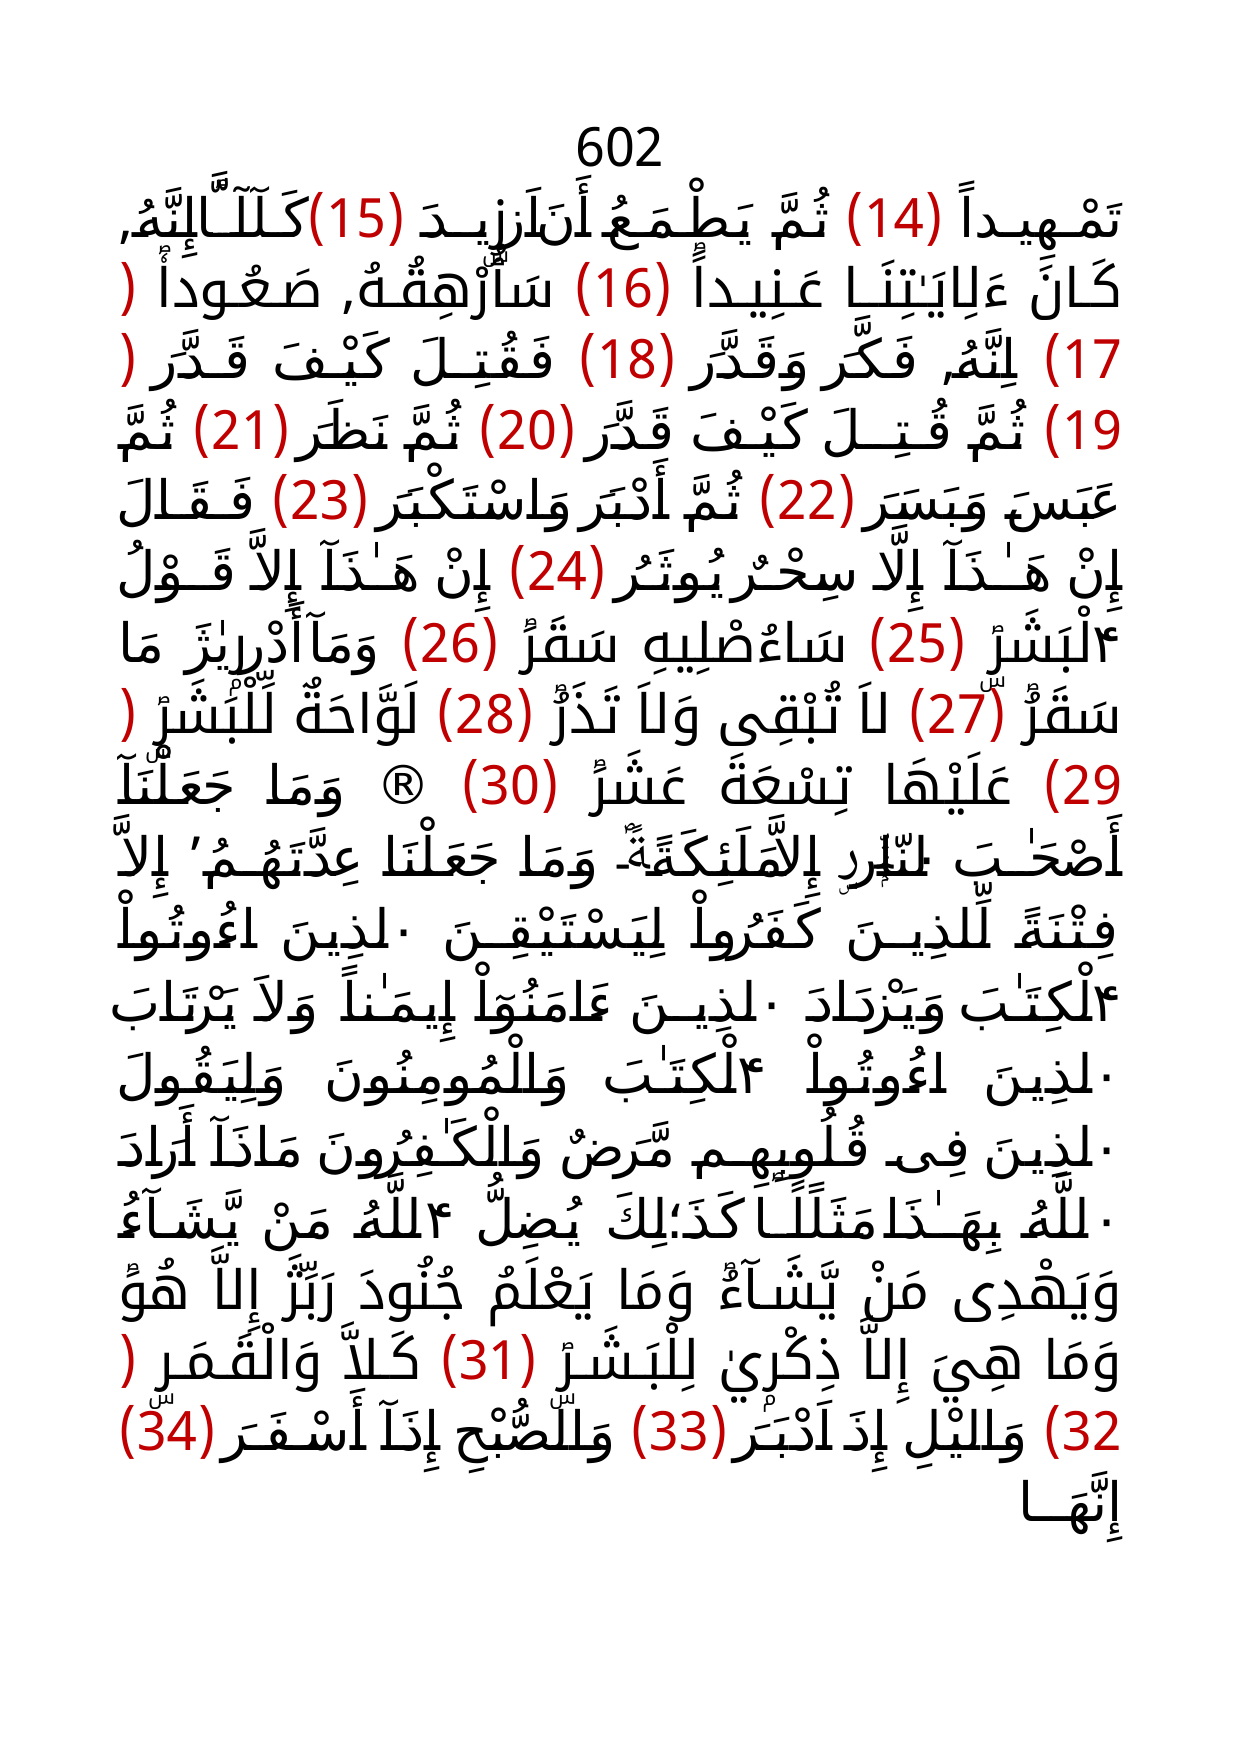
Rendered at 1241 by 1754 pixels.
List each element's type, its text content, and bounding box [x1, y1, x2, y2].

text 602 [118, 118, 1122, 189]
text تَمْـهِيـداً (14) ثُمَّ يَطْـمَـعُ أَنَ اَزۣيــدَ (15) كَـلٓؐاَّ إِنَّهُ, كَـانَ ءَلِايَـٰتِنَــا عَـنِيـداًؐ (16) سَٱُرْهِقُـهُ, صَـعُـوداٗؐ (17) اِنَّهُ, فَكَّرَ وَقَدَّرَ (18) فَقُتِــلَ كَيْـفَ قَـدَّرَ (19) ثُمَّ قُـتِـــلَ كَيْـفَ قَدَّرَ (20) ثُمَّ نَظَرَ (21) ثُمَّ عَبَسَ وَبَسَرَ (22) ثُمَّ أَدْبَرَ وَاسْتَكْبَرَ (23) فَـقَـالَ إِنْ هَـٰـذَآ إِلَّا سِحْــرٌ يُوثَـرُ (24) إِنْ هَـٰذَآ إِلاَّ قَــوْلُ ۴لْبَشَرۣؐ (25) سَاءُصْلِيهِ سَقَرَؐ (26) وَمَآ أَدْرۭيٰژَ مَا سَقَرُؐ (27) لاَ تُبْقِى وَلاَ تَذَرُؐ (28) لَوَّاحَةٌ لِّلْبَشَرۣؐ (29) عَلَيْهَا تِسْعَةَ عَشَرَؐ (30) ® وَمَا جَعَلْنَآ أَصْحَـٰــبَ ۰لنّۭارۣ إِلاَّ مَلَئِكَةًؐ وَمَا جَعَلْنَا عِدَّتَهُمُ’ إِلاَّ فِتْنَةً لِّلذِيــنَ كَفَرُواْ لِيَسْتَيْقِــنَ ۰لذِينَ اءُوتُواْ ۴لْكِتَـٰبَ وَيَزْدَادَ ۰لذِيــنَ ءَامَنُوٓاْ إِيمَـٰناً وَلاَ يَرْتَابَ ۰لذِينَ اءُوتُواْ ۴لْكِتَـٰبَ وَالْمُومِنُونَ وَلِيَقُولَ ۰لذِينَ فِى قُلُوبِهِم مَّرَضٌ وَالْكَـٰفِرُونَ مَاذَآ أَرَادَ ۰للَّهُ بِهَـٰذَا مَثَلًؐا كَذَ؛لِكَ يُضِلُّ ۴للَّهُ مَنْ يَّشَـﺂءُ وَيَهْدِى مَنْ يَّشَـﺂءُؐ وَمَا يَعْلَمُ جُنُودَ رَبِّژَ إِلاَّ هُوَؐ وَمَا هِيَ إِلاَّ ذِكْرۭيٰ لِلْبَـشَـرۣؐ (31) كَـلاَّ وَالْقَـمَـرۣ (32) وَاليْلِ إِذَ اَدْبَـرَ (33) وَالصُّبْحِ إِذَآ أَسْـفَـرَ (34) إِنَّهَــا [118, 189, 1122, 1543]
